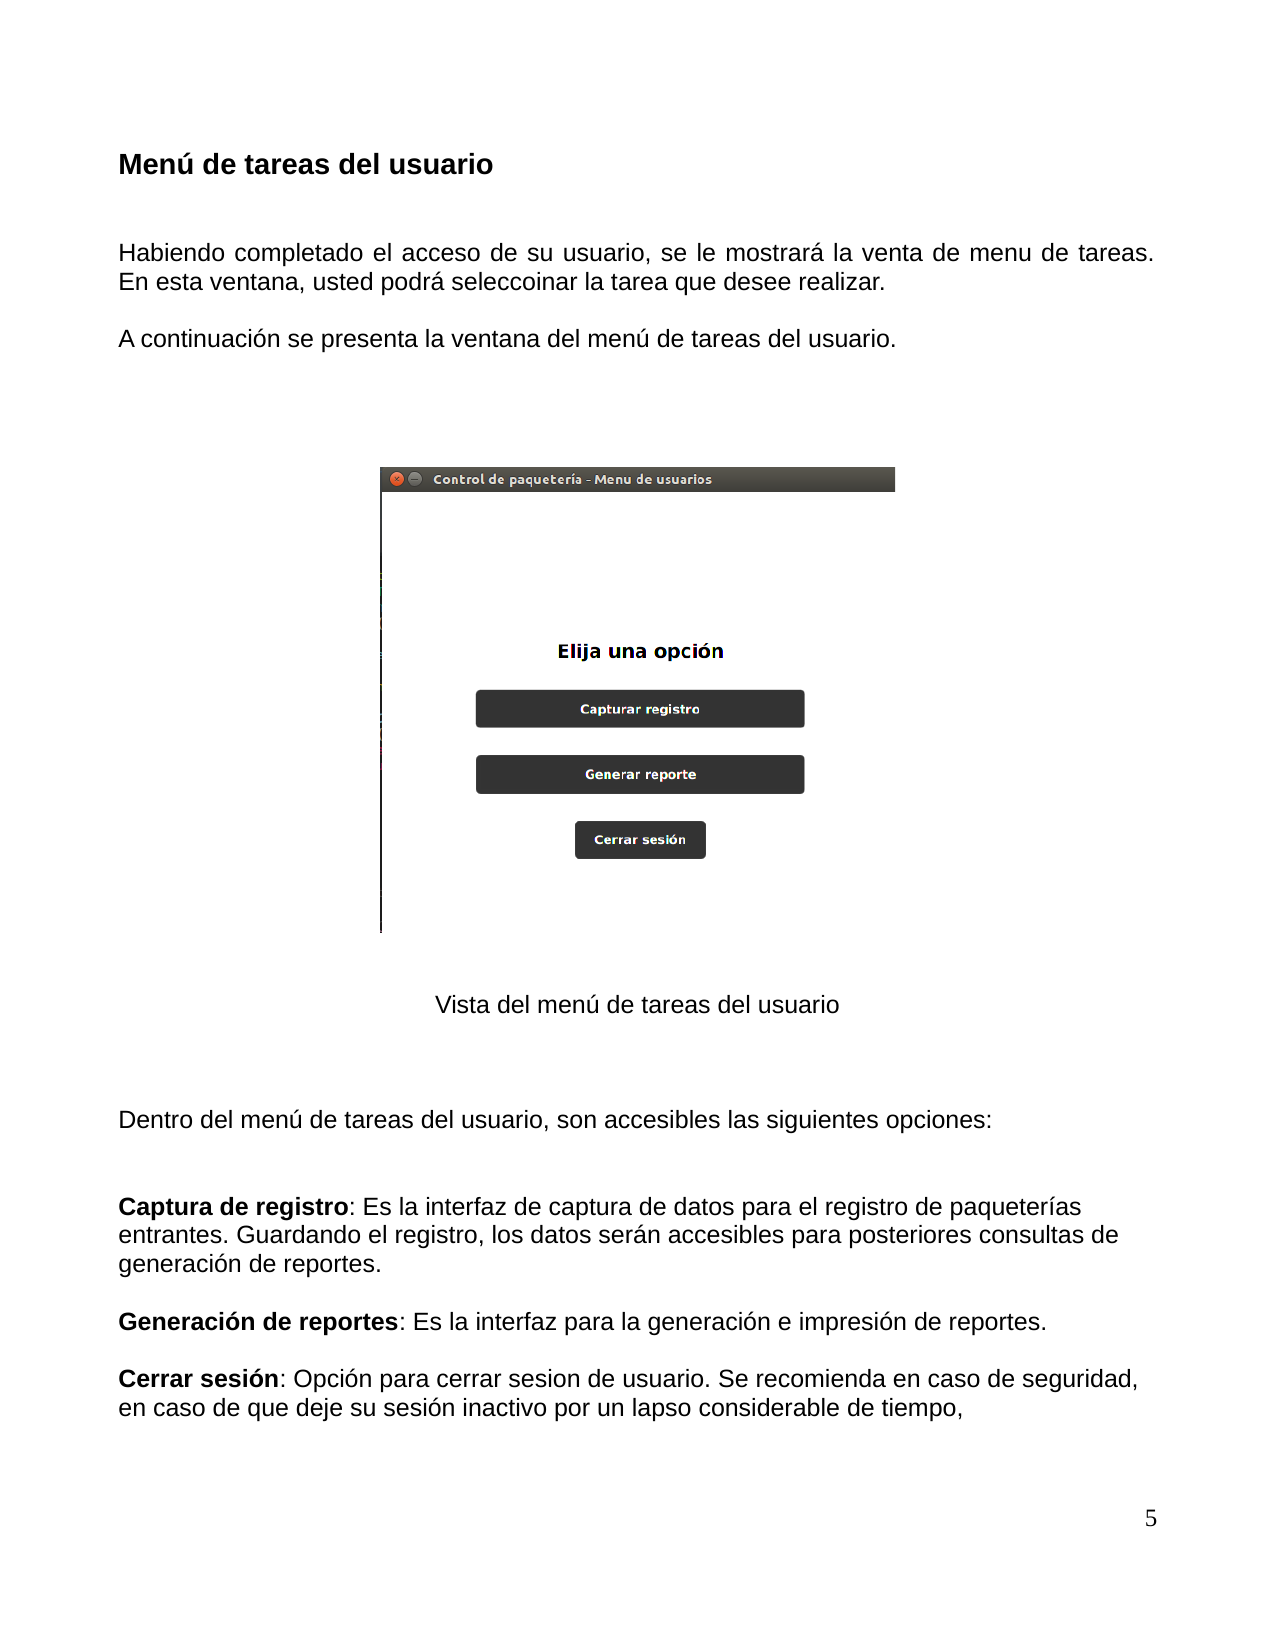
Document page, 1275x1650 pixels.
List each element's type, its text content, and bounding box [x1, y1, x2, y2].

text Dentro del menú de tareas del usuario, son accesibles las siguientes opciones: [118, 1106, 1157, 1134]
text Cerrar sesión: Opción para cerrar sesion de usuario. Se recomienda en caso de seguridad, en caso de que deje su sesión inactivo por un lapso considerable de tiempo, [118, 1364, 1157, 1422]
text Generación de reportes: Es la interfaz para la generación e impresión de reportes. [118, 1307, 1157, 1336]
text Captura de registro: Es la interfaz de captura de datos para el registro de paqueterías entrantes. Guardando el registro, los datos serán accesibles para posteriores consultas de generación de reportes. [118, 1192, 1157, 1278]
text Habiendo completado el acceso de su usuario, se le mostrará la venta de menu de tareas. En esta ventana, usted podrá seleccoinar la tarea que desee realizar. [118, 238, 1157, 295]
picture [380, 467, 896, 933]
text Menú de tareas del usuario [118, 147, 1157, 180]
text Vista del menú de tareas del usuario [118, 991, 1157, 1019]
text A continuación se presenta la ventana del menú de tareas del usuario. [118, 324, 1157, 353]
